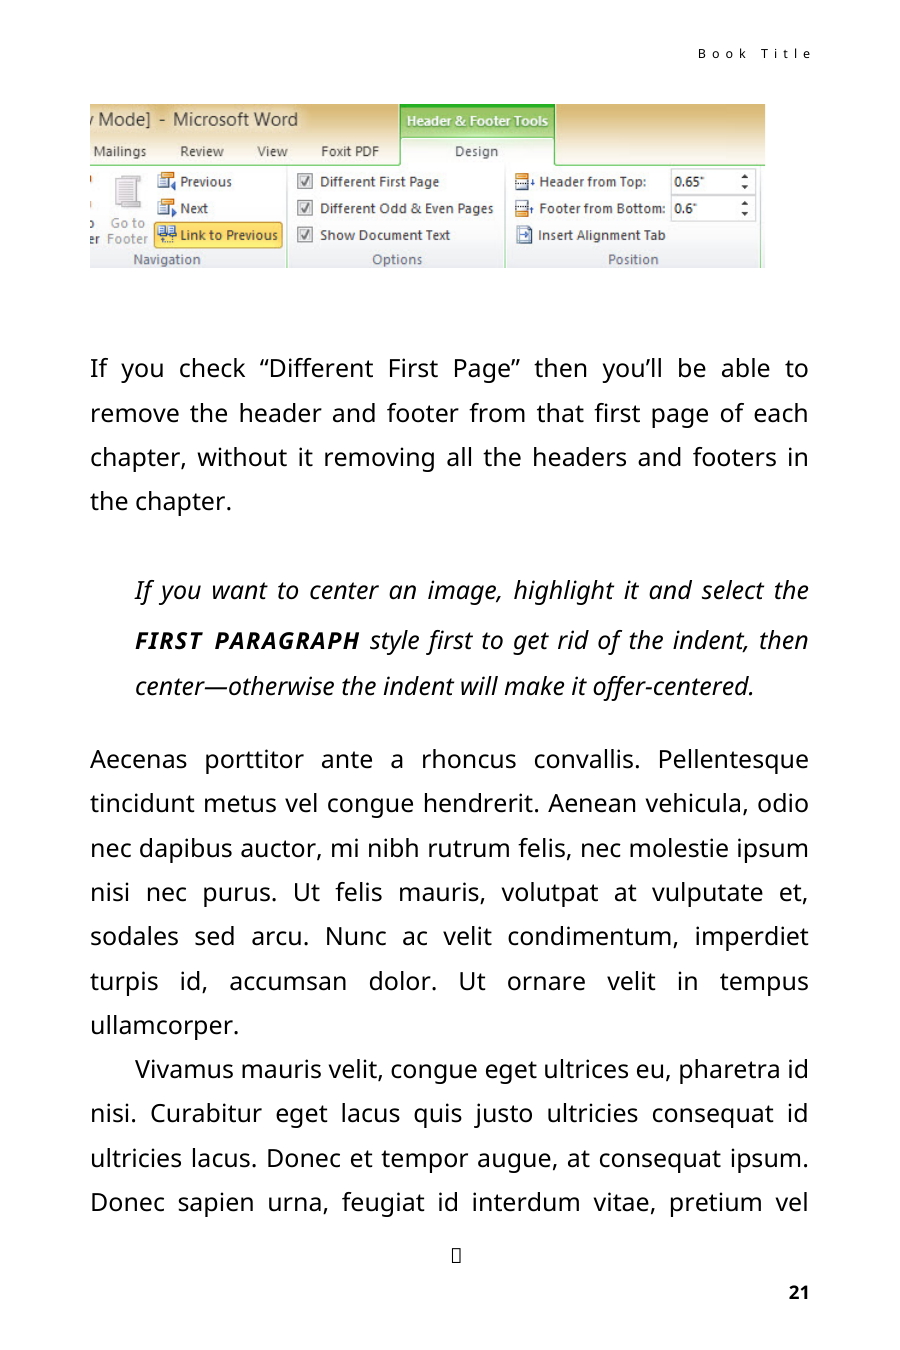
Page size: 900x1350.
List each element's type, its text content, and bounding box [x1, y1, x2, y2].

text If you check “Different First Page” then you’ll be able to remove the header and footer from that first page of each chapter, without it removing all the headers and footers in the chapter. [90, 351, 810, 518]
text Vivamus mauris velit, congue eget ultrices eu, pharetra id nisi. Curabitur eget lacus quis justo ultricies consequat id ultricies lacus. Donec et tempor augue, at consequat ipsum. Donec sapien urna, feugiat id interdum vitae, pretium vel [90, 1052, 810, 1218]
picture [90, 104, 765, 268]
text Aecenas porttitor ante a rhoncus convallis. Pellentesque tincidunt metus vel congue hendrerit. Aenean vehicula, odio nec dapibus auctor, mi nibh rutrum felis, nec molestie ipsum nisi nec purus. Ut felis mauris, volutpat at vulputate et, sodales sed arcu. Nunc ac velit condimentum, imperdiet turpis id, accumsan dolor. Ut ornare velit in tempus ullamcorper. [90, 742, 810, 1041]
text If you want to center an image, highlight it and select the first paragraph style first to get rid of the indent, then center—otherwise the indent will make it offer-centered. [135, 572, 810, 702]
